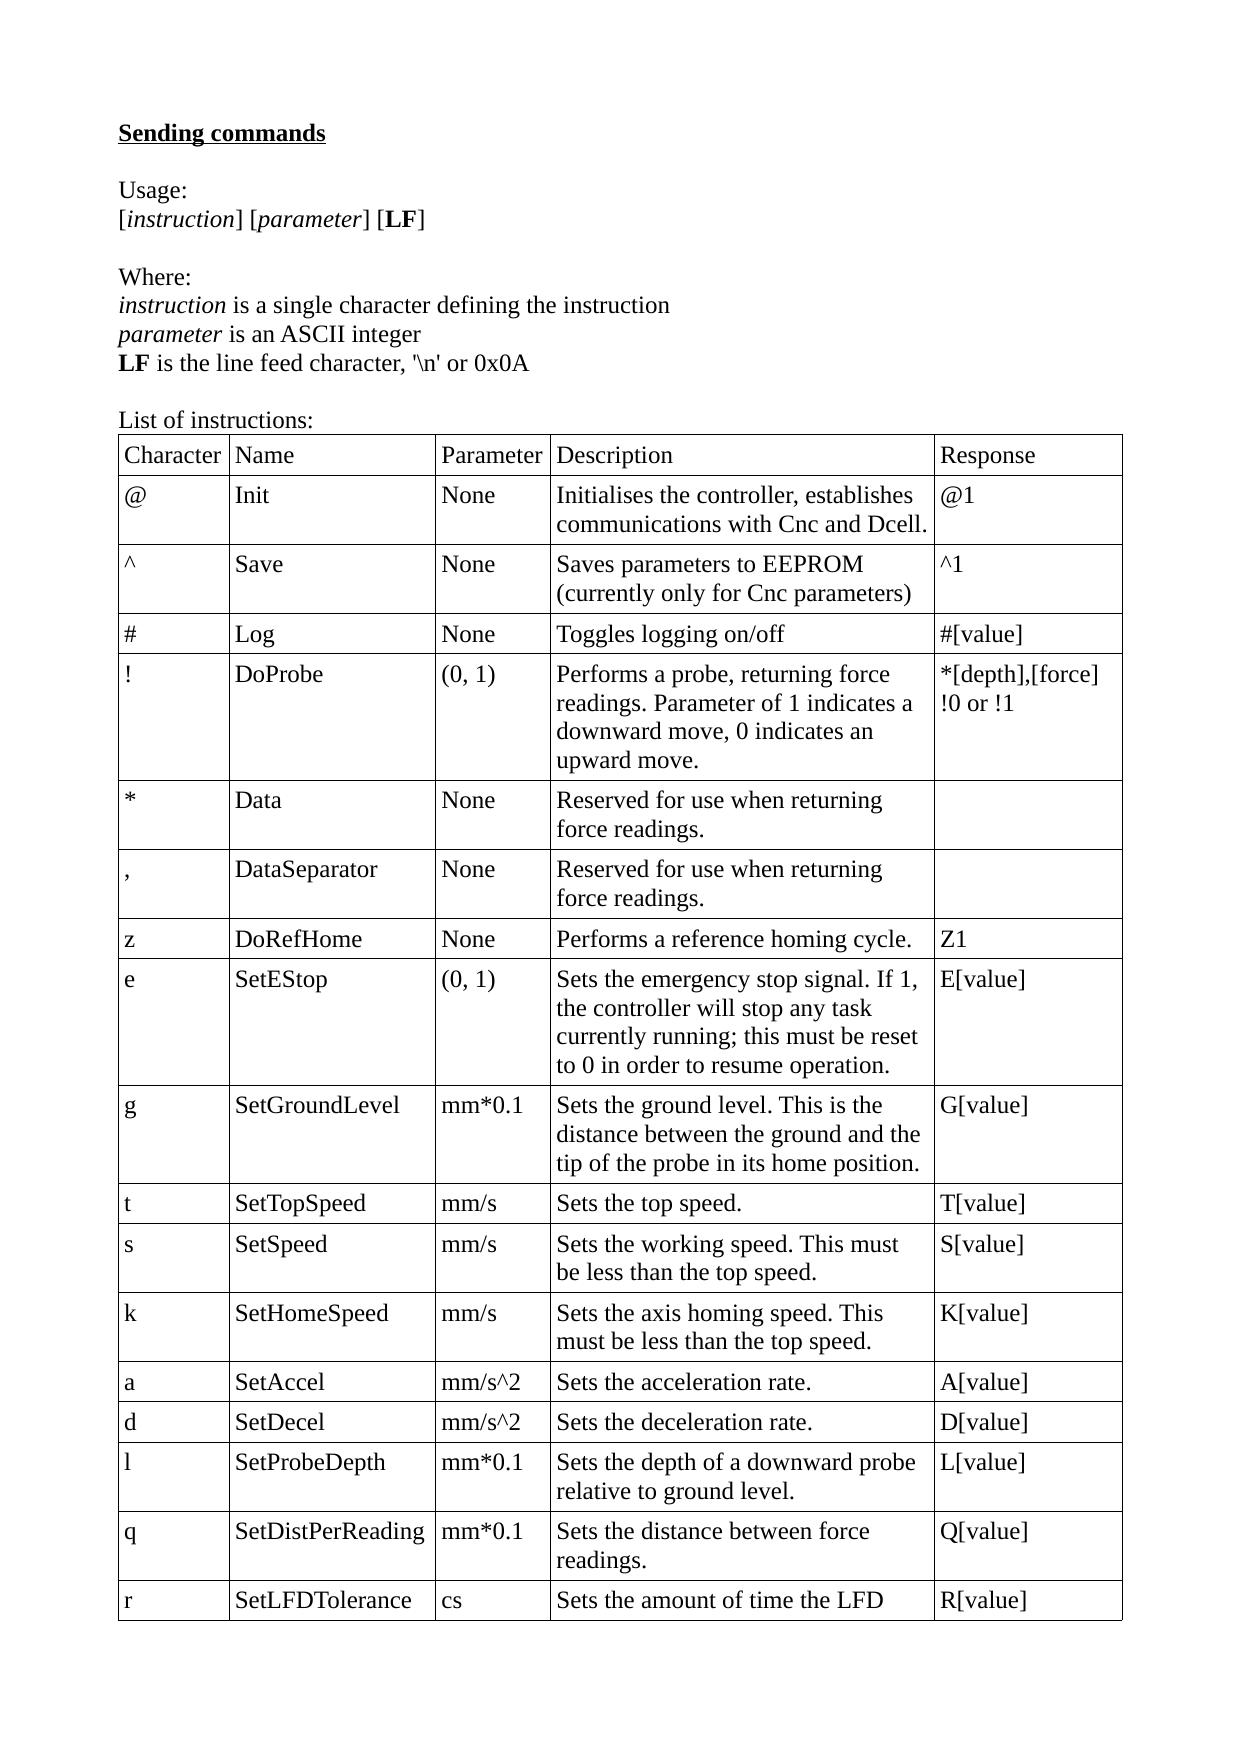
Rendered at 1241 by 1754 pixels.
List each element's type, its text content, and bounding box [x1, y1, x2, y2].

table_header Response [935, 435, 1122, 475]
table_cell , [119, 850, 229, 918]
table_cell None [436, 919, 550, 958]
table_header Character [119, 435, 229, 475]
table_cell Toggles logging on/off [551, 614, 934, 653]
table_cell None [436, 850, 550, 918]
table_cell Sets the axis homing speed. This must be less than the top speed. [551, 1293, 934, 1361]
table_cell Sets the amount of time the LFD [551, 1581, 934, 1620]
table_cell g [119, 1086, 229, 1182]
table_cell Sets the top speed. [551, 1184, 934, 1223]
table_cell SetEStop [230, 959, 435, 1085]
table_cell SetHomeSpeed [230, 1293, 435, 1361]
text Usage: [118, 176, 1122, 204]
table_cell SetGroundLevel [230, 1086, 435, 1182]
table_cell SetLFDTolerance [230, 1581, 435, 1620]
table_cell r [119, 1581, 229, 1620]
table_cell cs [436, 1581, 550, 1620]
text [instruction] [parameter] [LF] [118, 204, 1122, 233]
table_cell mm/s [436, 1293, 550, 1361]
table_cell None [436, 476, 550, 544]
table_cell SetSpeed [230, 1224, 435, 1292]
table_cell T[value] [935, 1184, 1122, 1223]
table_cell Save [230, 545, 435, 613]
table_cell SetDistPerReading [230, 1512, 435, 1580]
table_cell Initialises the controller, establishes communications with Cnc and Dcell. [551, 476, 934, 544]
table_cell Init [230, 476, 435, 544]
table_cell * [119, 781, 229, 849]
table_cell Saves parameters to EEPROM (currently only for Cnc parameters) [551, 545, 934, 613]
text parameter is an ASCII integer [118, 319, 1122, 348]
table_cell l [119, 1443, 229, 1511]
text Where: [118, 262, 1122, 291]
text instruction is a single character defining the instruction [118, 291, 1122, 319]
table_cell SetDecel [230, 1402, 435, 1442]
table_cell @1 [935, 476, 1122, 544]
table_cell E[value] [935, 959, 1122, 1085]
text List of instructions: [118, 406, 1122, 434]
table_cell Sets the distance between force readings. [551, 1512, 934, 1580]
table_cell z [119, 919, 229, 958]
table_cell ! [119, 654, 229, 780]
table_cell Performs a probe, returning force readings. Parameter of 1 indicates a downward move, 0 indicates an upward move. [551, 654, 934, 780]
table_cell [935, 850, 1122, 918]
table_cell mm*0.1 [436, 1443, 550, 1511]
table_cell Reserved for use when returning force readings. [551, 850, 934, 918]
table_cell DoProbe [230, 654, 435, 780]
table_cell e [119, 959, 229, 1085]
table_cell Sets the acceleration rate. [551, 1362, 934, 1401]
table_cell a [119, 1362, 229, 1401]
table_cell (0, 1) [436, 654, 550, 780]
table_cell SetTopSpeed [230, 1184, 435, 1223]
table_cell (0, 1) [436, 959, 550, 1085]
table_cell mm*0.1 [436, 1086, 550, 1182]
table_cell Log [230, 614, 435, 653]
table_cell DoRefHome [230, 919, 435, 958]
table_cell Sets the emergency stop signal. If 1, the controller will stop any task currently running; this must be reset to 0 in order to resume operation. [551, 959, 934, 1085]
table_cell Data [230, 781, 435, 849]
table_cell SetAccel [230, 1362, 435, 1401]
table_cell ^ [119, 545, 229, 613]
table_cell mm/s^2 [436, 1362, 550, 1401]
table_cell A[value] [935, 1362, 1122, 1401]
table_cell Sets the depth of a downward probe relative to ground level. [551, 1443, 934, 1511]
table_cell None [436, 545, 550, 613]
table_cell DataSeparator [230, 850, 435, 918]
table_cell d [119, 1402, 229, 1442]
table_cell mm/s^2 [436, 1402, 550, 1442]
table_cell #[value] [935, 614, 1122, 653]
table_cell Performs a reference homing cycle. [551, 919, 934, 958]
table_cell Q[value] [935, 1512, 1122, 1580]
text Sending commands [118, 118, 1122, 147]
table_cell L[value] [935, 1443, 1122, 1511]
table_cell Reserved for use when returning force readings. [551, 781, 934, 849]
table_cell ^1 [935, 545, 1122, 613]
table_header Parameter [436, 435, 550, 475]
table_cell S[value] [935, 1224, 1122, 1292]
table_cell mm/s [436, 1184, 550, 1223]
table_cell Sets the deceleration rate. [551, 1402, 934, 1442]
table_cell s [119, 1224, 229, 1292]
table_cell D[value] [935, 1402, 1122, 1442]
table_cell R[value] [935, 1581, 1122, 1620]
table_cell @ [119, 476, 229, 544]
table_cell mm/s [436, 1224, 550, 1292]
table_cell [935, 781, 1122, 849]
table_cell k [119, 1293, 229, 1361]
table_header Name [230, 435, 435, 475]
text LF is the line feed character, '\n' or 0x0A [118, 348, 1122, 377]
table_cell *[depth],[force] !0 or !1 [935, 654, 1122, 780]
table_cell mm*0.1 [436, 1512, 550, 1580]
table_cell Sets the working speed. This must be less than the top speed. [551, 1224, 934, 1292]
table_cell None [436, 614, 550, 653]
table_header Description [551, 435, 934, 475]
table_cell t [119, 1184, 229, 1223]
table_cell SetProbeDepth [230, 1443, 435, 1511]
table_cell K[value] [935, 1293, 1122, 1361]
table_cell Z1 [935, 919, 1122, 958]
table_cell # [119, 614, 229, 653]
table_cell None [436, 781, 550, 849]
table_cell q [119, 1512, 229, 1580]
table_cell G[value] [935, 1086, 1122, 1182]
table_cell Sets the ground level. This is the distance between the ground and the tip of the probe in its home position. [551, 1086, 934, 1182]
